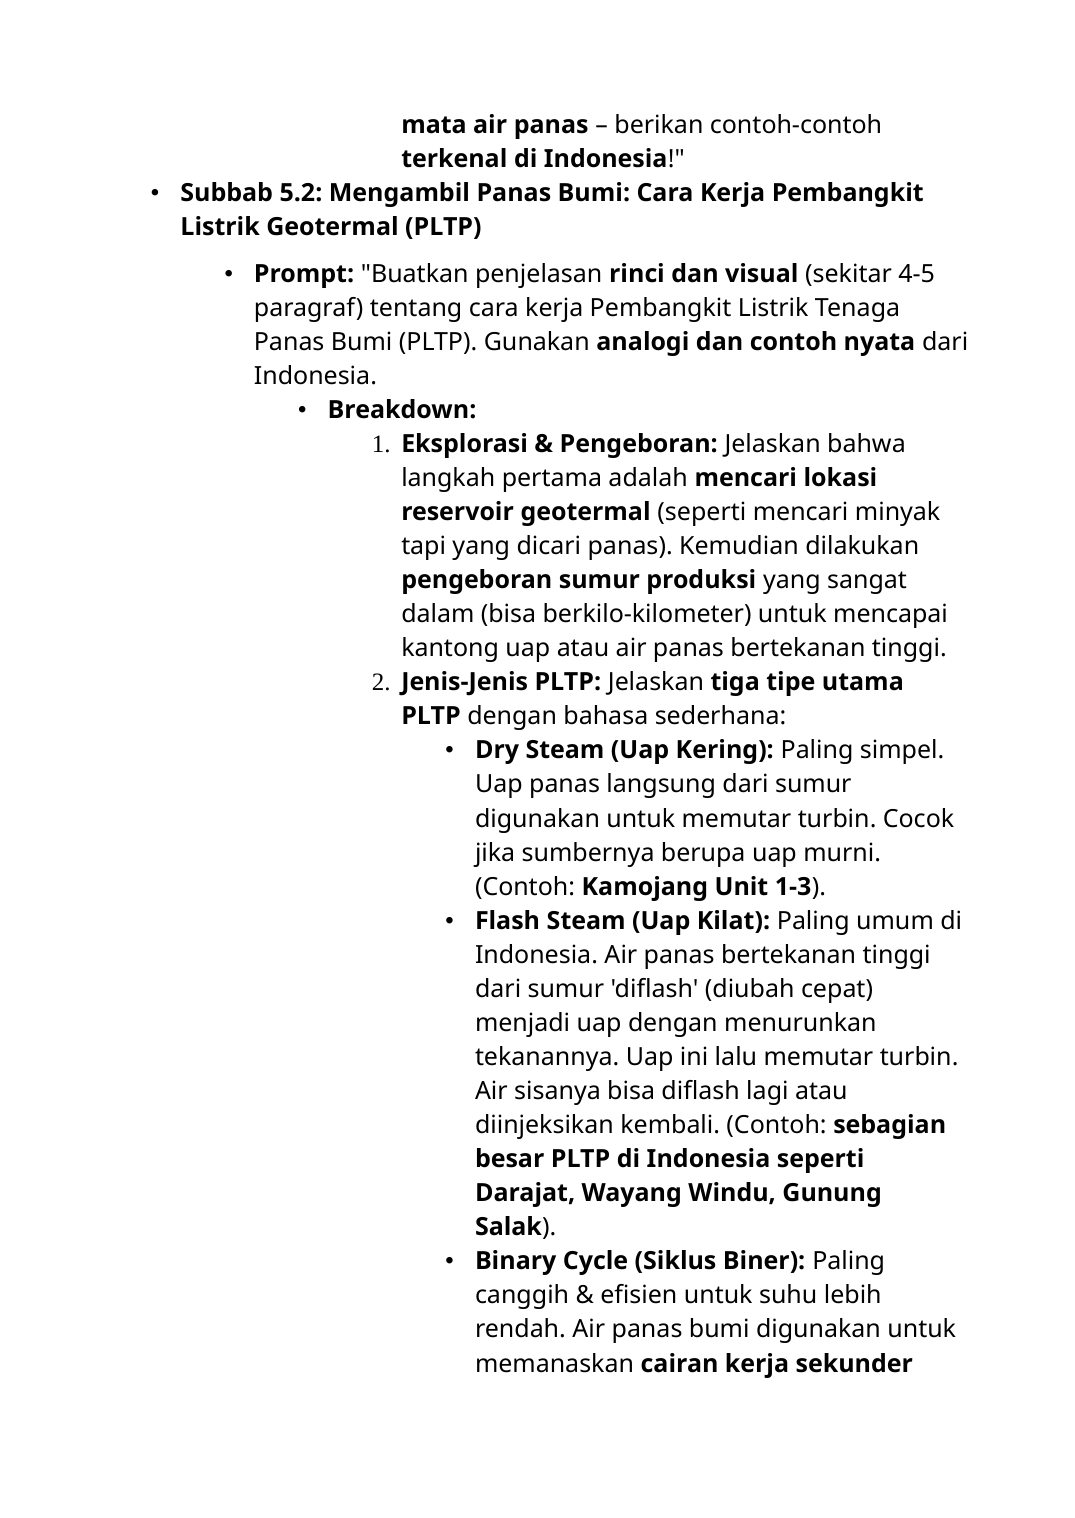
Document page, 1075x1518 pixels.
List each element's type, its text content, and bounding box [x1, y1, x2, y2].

list Breakdown: [298, 391, 968, 426]
list Flash Steam (Uap Kilat): Paling umum di Indonesia. Air panas bertekanan tinggi dari sumur 'diflash' (diubah cepat) menjadi uap dengan menurunkan tekanannya. Uap ini lalu memutar turbin. Air sisanya bisa diflash lagi atau diinjeksikan kembali. (Contoh: sebagian besar PLTP di Indonesia seperti Darajat, Wayang Windu, Gunung Salak). [445, 902, 968, 1243]
list Binary Cycle (Siklus Biner): Paling canggih & efisien untuk suhu lebih rendah. Air panas bumi digunakan untuk memanaskan cairan kerja sekunder [445, 1243, 968, 1379]
list Dry Steam (Uap Kering): Paling simpel. Uap panas langsung dari sumur digunakan untuk memutar turbin. Cocok jika sumbernya berupa uap murni. (Contoh: Kamojang Unit 1-3). [445, 732, 968, 902]
list Prompt: "Buatkan penjelasan rinci dan visual (sekitar 4-5 paragraf) tentang cara kerja Pembangkit Listrik Tenaga Panas Bumi (PLTP). Gunakan analogi dan contoh nyata dari Indonesia. [224, 255, 968, 391]
list Jenis-Jenis PLTP: Jelaskan tiga tipe utama PLTP dengan bahasa sederhana: [372, 664, 968, 732]
list mata air panas – berikan contoh-contoh terkenal di Indonesia!" [372, 106, 968, 174]
list Eksplorasi & Pengeboran: Jelaskan bahwa langkah pertama adalah mencari lokasi reservoir geotermal (seperti mencari minyak tapi yang dicari panas). Kemudian dilakukan pengeboran sumur produksi yang sangat dalam (bisa berkilo-kilometer) untuk mencapai kantong uap atau air panas bertekanan tinggi. [372, 426, 968, 664]
list Subbab 5.2: Mengambil Panas Bumi: Cara Kerja Pembangkit Listrik Geotermal (PLTP) [151, 174, 968, 243]
